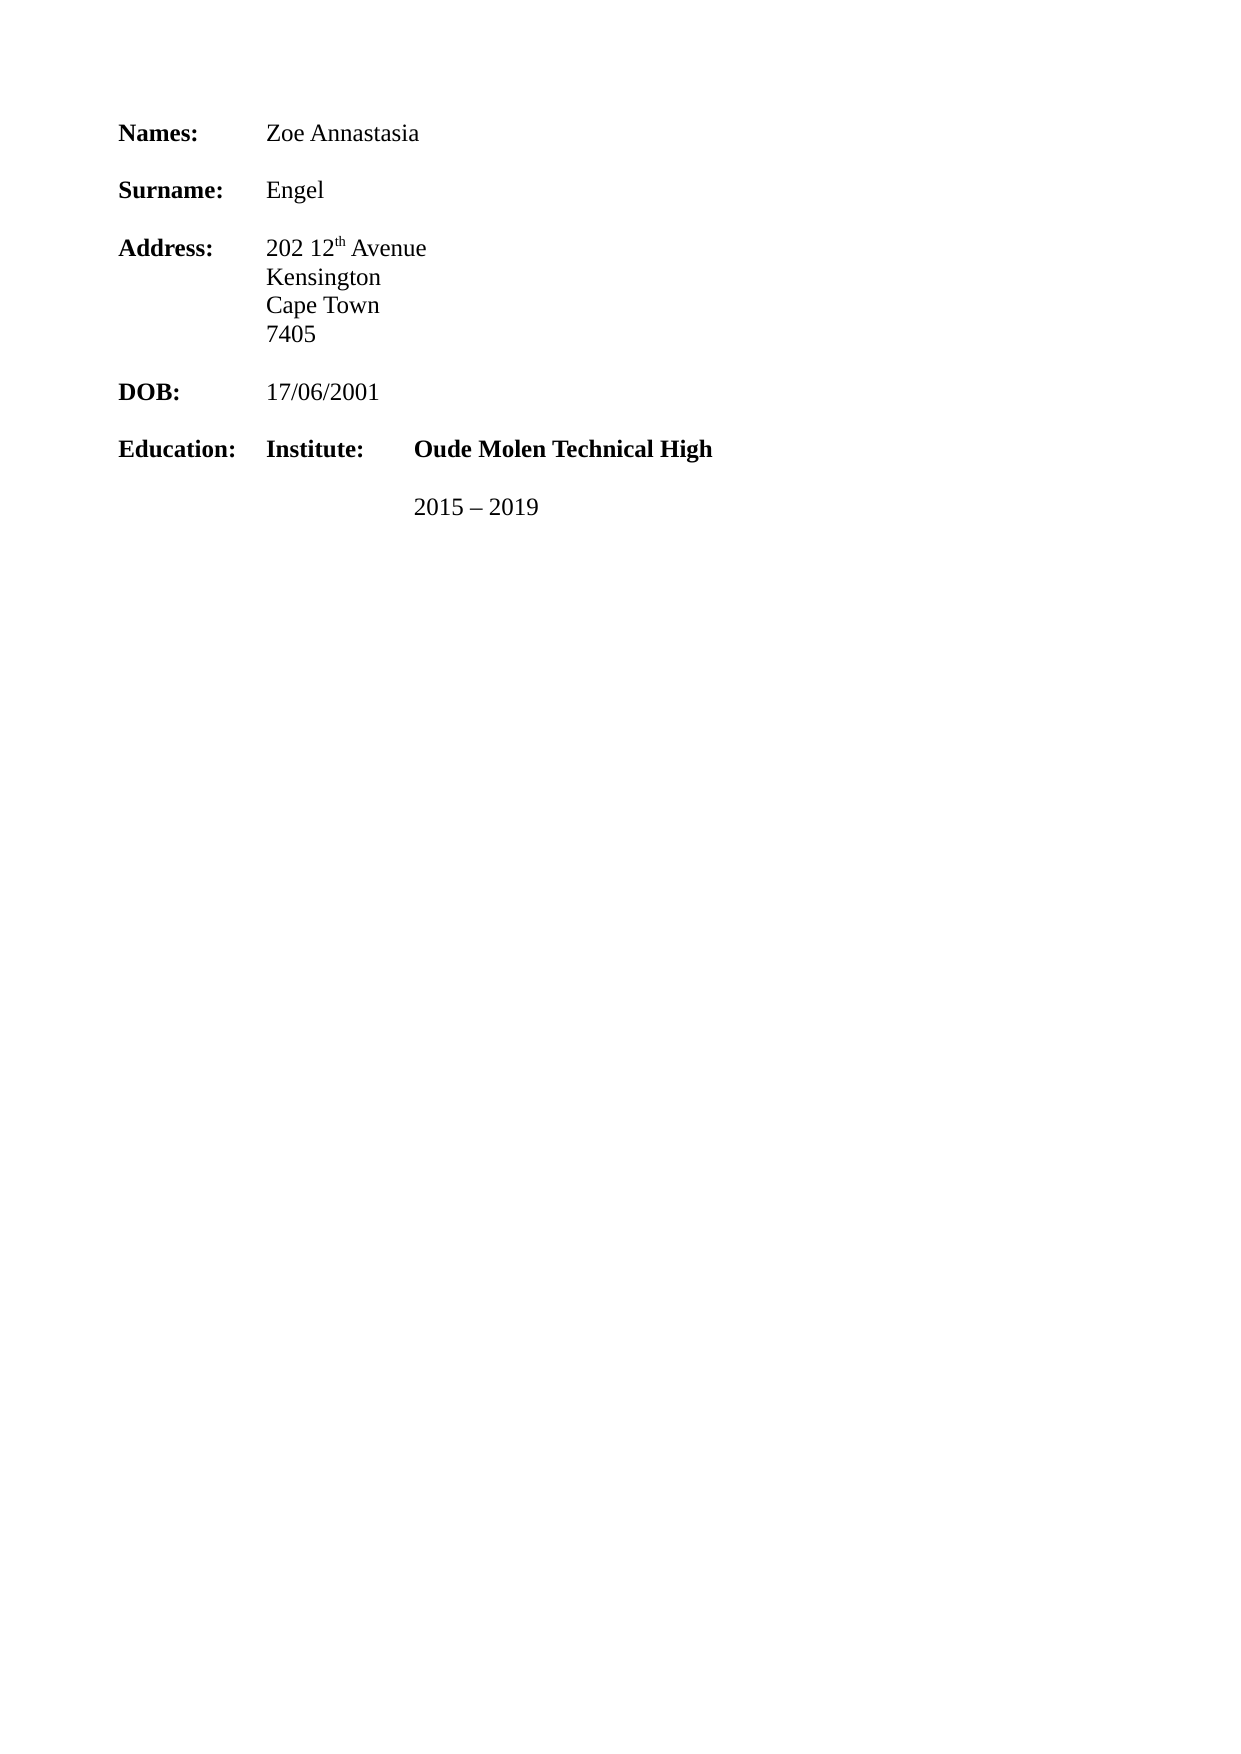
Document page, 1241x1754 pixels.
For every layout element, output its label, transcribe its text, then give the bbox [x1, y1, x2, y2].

text Cape Town [118, 291, 1122, 319]
text DOB: 17/06/2001 [118, 377, 1122, 406]
text Address: 202 12th Avenue [118, 233, 1122, 262]
text Kensington [118, 262, 1122, 291]
text Surname: Engel [118, 176, 1122, 204]
text 7405 [118, 319, 1122, 348]
text Education: Institute: Oude Molen Technical High [118, 434, 1122, 463]
text 2015 – 2019 [118, 492, 1122, 521]
text Names: Zoe Annastasia [118, 118, 1122, 147]
